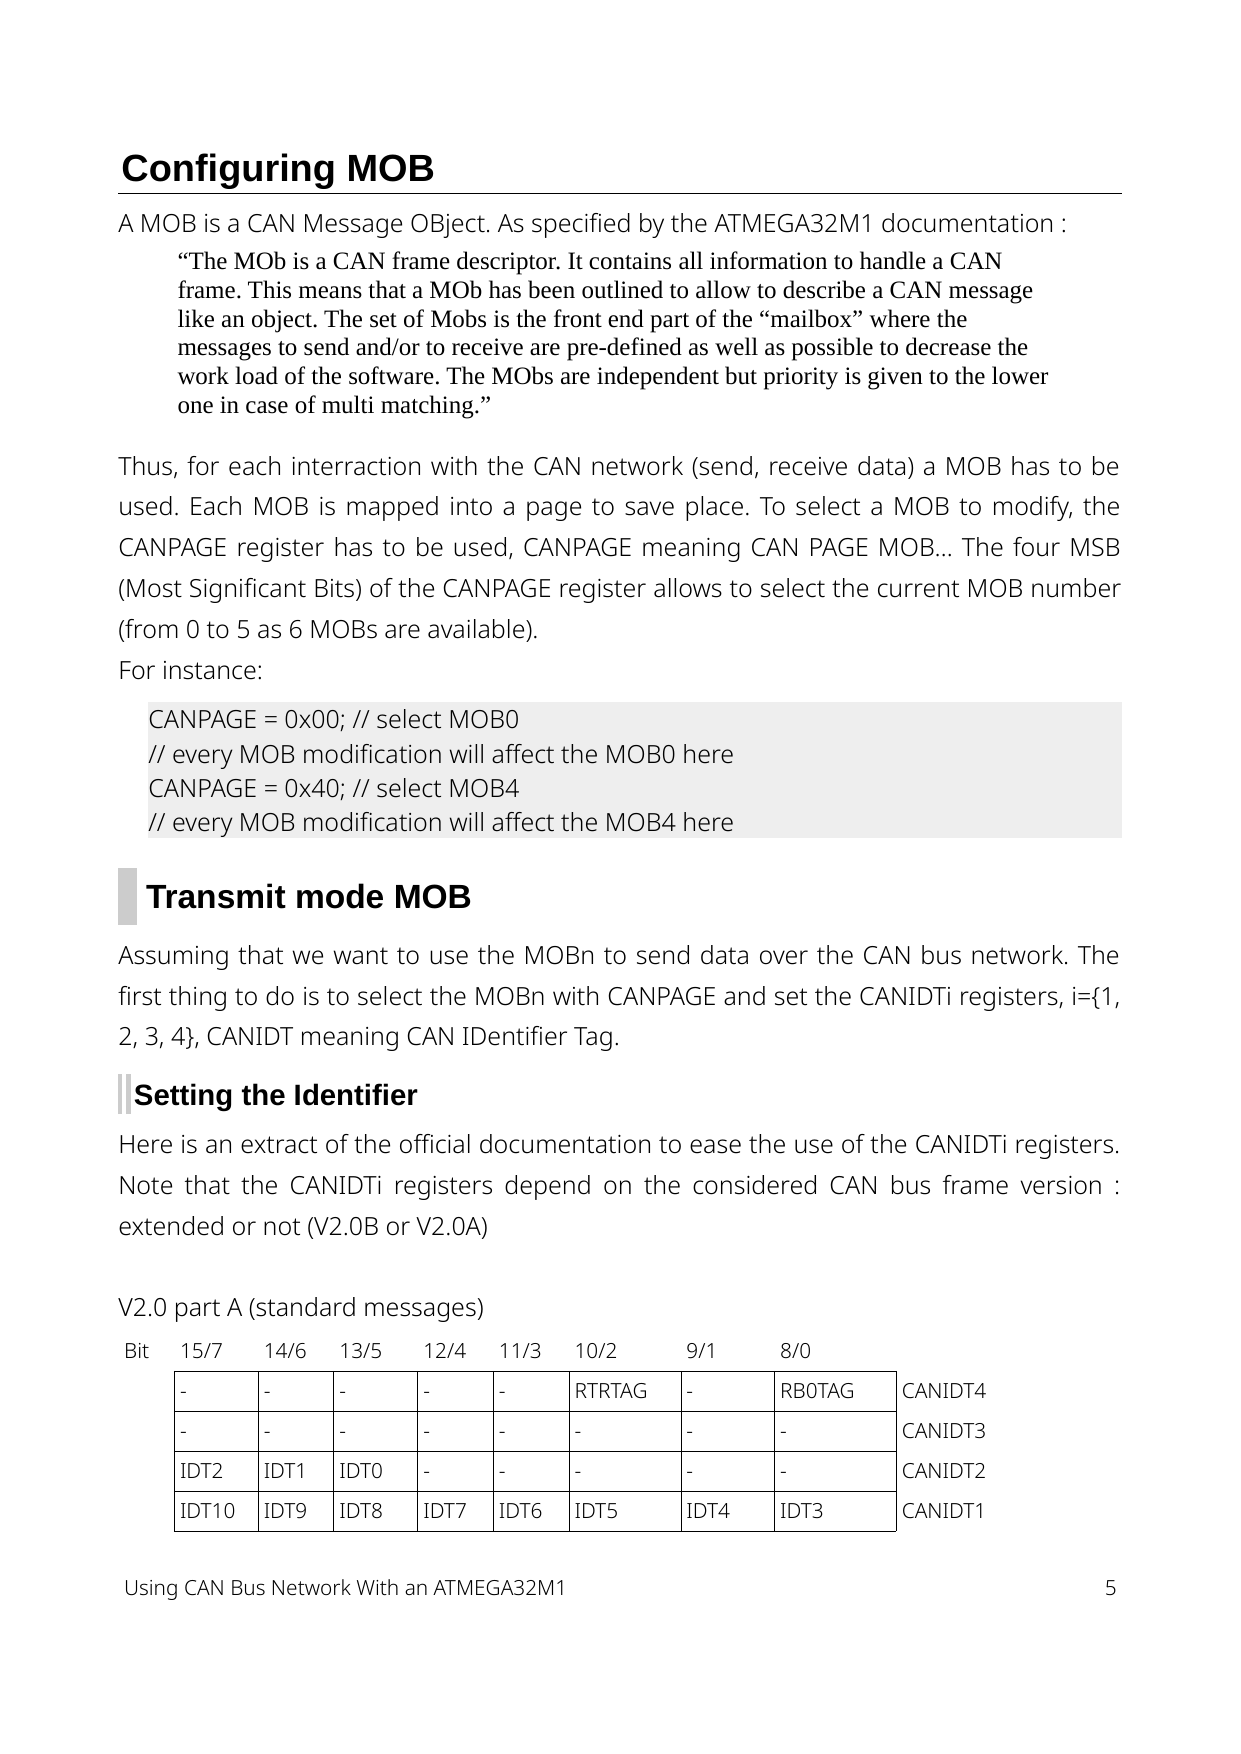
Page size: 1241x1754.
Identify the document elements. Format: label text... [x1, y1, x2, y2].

table_header [896, 1331, 1122, 1371]
table_cell IDT5 [570, 1492, 681, 1531]
table_header 8/0 [774, 1331, 896, 1371]
table_cell CANIDT1 [897, 1491, 1122, 1531]
table_cell - [175, 1372, 258, 1411]
table_cell [118, 1411, 174, 1451]
table_header 11/3 [493, 1331, 569, 1371]
table_cell [118, 1491, 174, 1531]
subtitle Setting the Identifier [131, 1074, 1122, 1114]
table_cell [118, 1371, 174, 1411]
table_cell - [775, 1412, 896, 1451]
table_cell - [334, 1412, 417, 1451]
table_cell IDT4 [682, 1492, 774, 1531]
table_cell IDT7 [418, 1492, 493, 1531]
table_cell - [334, 1372, 417, 1411]
table_header 10/2 [569, 1331, 681, 1371]
text For instance: [118, 652, 1122, 686]
table_cell - [682, 1452, 774, 1491]
table_cell - [259, 1372, 333, 1411]
table_cell RTRTAG [570, 1372, 681, 1411]
table_cell IDT1 [259, 1452, 333, 1491]
table_cell IDT0 [334, 1452, 417, 1491]
table_cell - [570, 1412, 681, 1451]
table_header 12/4 [418, 1331, 493, 1371]
table_cell IDT9 [259, 1492, 333, 1531]
table_cell - [418, 1452, 493, 1491]
table_cell - [494, 1452, 569, 1491]
table_cell - [175, 1412, 258, 1451]
text “The MOb is a CAN frame descriptor. It contains all information to handle a CAN frame. This means that a MOb has been outlined to allow to describe a CAN message like an object. The set of Mobs is the front end part of the “mailbox” where the messages to send and/or to receive are pre-defined as well as possible to decrease the work load of the software. The MObs are independent but priority is given to the lower one in case of multi matching.” [177, 246, 1063, 419]
table_cell - [682, 1372, 774, 1411]
table_cell - [418, 1372, 493, 1411]
table_cell - [682, 1412, 774, 1451]
table_cell IDT10 [175, 1492, 258, 1531]
text Thus, for each interraction with the CAN network (send, receive data) a MOB has to be used. Each MOB is mapped into a page to save place. To select a MOB to modify, the CANPAGE register has to be used, CANPAGE meaning CAN PAGE MOB… The four MSB (Most Significant Bits) of the CANPAGE register allows to select the current MOB number (from 0 to 5 as 6 MOBs are available). [118, 448, 1122, 646]
table_cell CANIDT4 [897, 1371, 1122, 1411]
text CANPAGE = 0x40; // select MOB4 [148, 770, 1122, 804]
table_cell - [418, 1412, 493, 1451]
text CANPAGE = 0x00; // select MOB0 [148, 702, 1122, 736]
text // every MOB modification will affect the MOB0 here [148, 736, 1122, 770]
text // every MOB modification will affect the MOB4 here [148, 804, 1122, 838]
table_cell RB0TAG [775, 1372, 896, 1411]
table_cell - [259, 1412, 333, 1451]
text Here is an extract of the official documentation to ease the use of the CANIDTi registers. Note that the CANIDTi registers depend on the considered CAN bus frame version : extended or not (V2.0B or V2.0A) [118, 1127, 1122, 1242]
table_header 14/6 [258, 1331, 333, 1371]
table_cell IDT2 [175, 1452, 258, 1491]
table_header 15/7 [174, 1331, 258, 1371]
table_header 13/5 [334, 1331, 417, 1371]
subtitle Transmit mode MOB [137, 868, 1122, 925]
table_cell CANIDT3 [897, 1411, 1122, 1451]
text Assuming that we want to use the MOBn to send data over the CAN bus network. The first thing to do is to select the MOBn with CANPAGE and set the CANIDTi registers, i={1, 2, 3, 4}, CANIDT meaning CAN IDentifier Tag. [118, 937, 1122, 1053]
table_header Bit [118, 1331, 174, 1371]
subtitle Configuring MOB [118, 143, 1122, 193]
table_cell - [570, 1452, 681, 1491]
table_cell - [494, 1412, 569, 1451]
table_cell [118, 1451, 174, 1491]
table_cell IDT6 [494, 1492, 569, 1531]
table_cell CANIDT2 [897, 1451, 1122, 1491]
text V2.0 part A (standard messages) [118, 1290, 1122, 1324]
text A MOB is a CAN Message OBject. As specified by the ATMEGA32M1 documentation : [118, 205, 1122, 239]
table_cell - [775, 1452, 896, 1491]
table_cell - [494, 1372, 569, 1411]
table_header 9/1 [681, 1331, 774, 1371]
table_cell IDT3 [775, 1492, 896, 1531]
table_cell IDT8 [334, 1492, 417, 1531]
